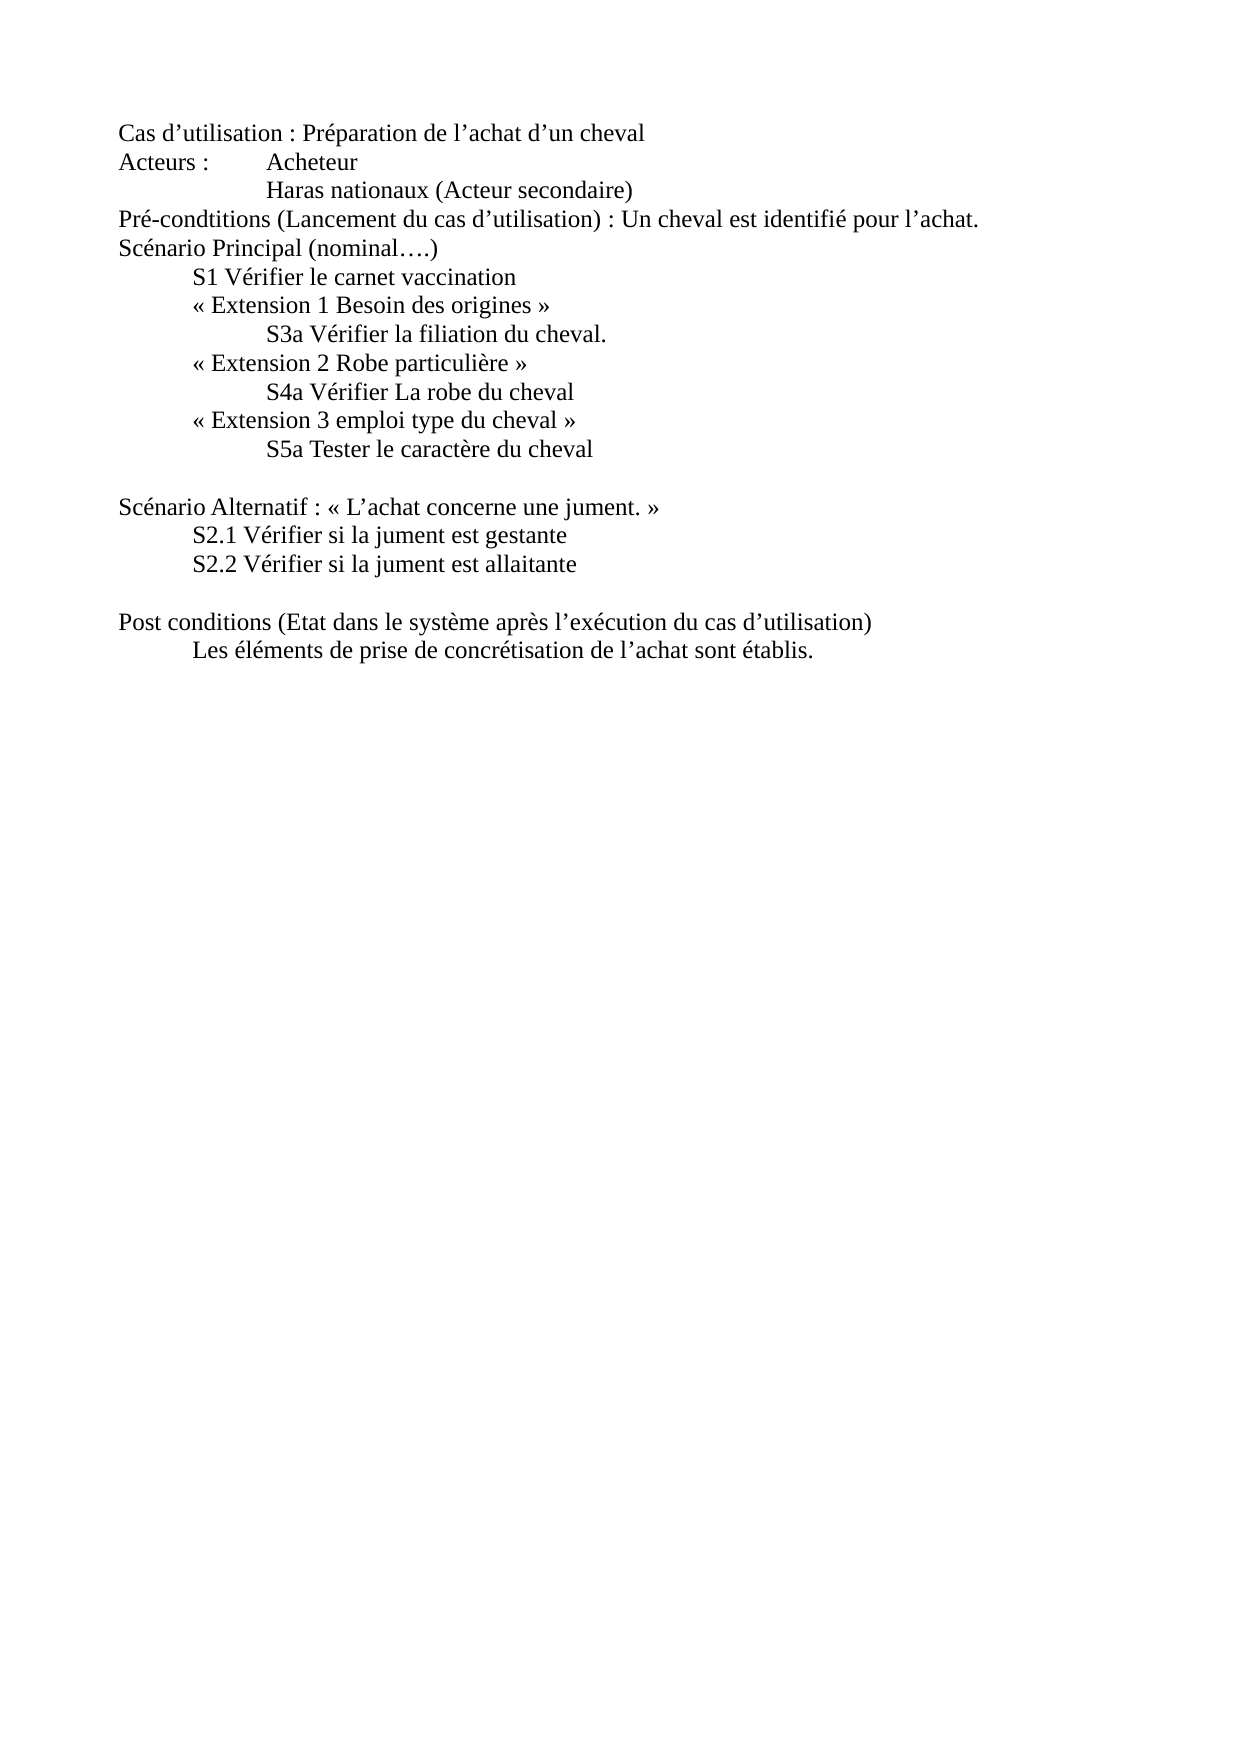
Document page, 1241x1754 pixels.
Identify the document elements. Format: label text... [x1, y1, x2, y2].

text Acteurs : Acheteur [118, 147, 1122, 176]
text Pré-condtitions (Lancement du cas d’utilisation) : Un cheval est identifié pour l’achat. [118, 204, 1122, 233]
text S2.2 Vérifier si la jument est allaitante [118, 549, 1122, 578]
text S3a Vérifier la filiation du cheval. [118, 319, 1122, 348]
text « Extension 2 Robe particulière » [118, 348, 1122, 377]
text « Extension 1 Besoin des origines » [118, 291, 1122, 319]
text S1 Vérifier le carnet vaccination [118, 262, 1122, 291]
text S2.1 Vérifier si la jument est gestante [118, 521, 1122, 549]
text Scénario Alternatif : « L’achat concerne une jument. » [118, 492, 1122, 521]
text Haras nationaux (Acteur secondaire) [118, 176, 1122, 204]
text Scénario Principal (nominal….) [118, 233, 1122, 262]
text S4a Vérifier La robe du cheval [118, 377, 1122, 406]
text Cas d’utilisation : Préparation de l’achat d’un cheval [118, 118, 1122, 147]
text Post conditions (Etat dans le système après l’exécution du cas d’utilisation) [118, 607, 1122, 636]
text S5a Tester le caractère du cheval [118, 434, 1122, 463]
text Les éléments de prise de concrétisation de l’achat sont établis. [118, 636, 1122, 664]
text « Extension 3 emploi type du cheval » [118, 406, 1122, 434]
